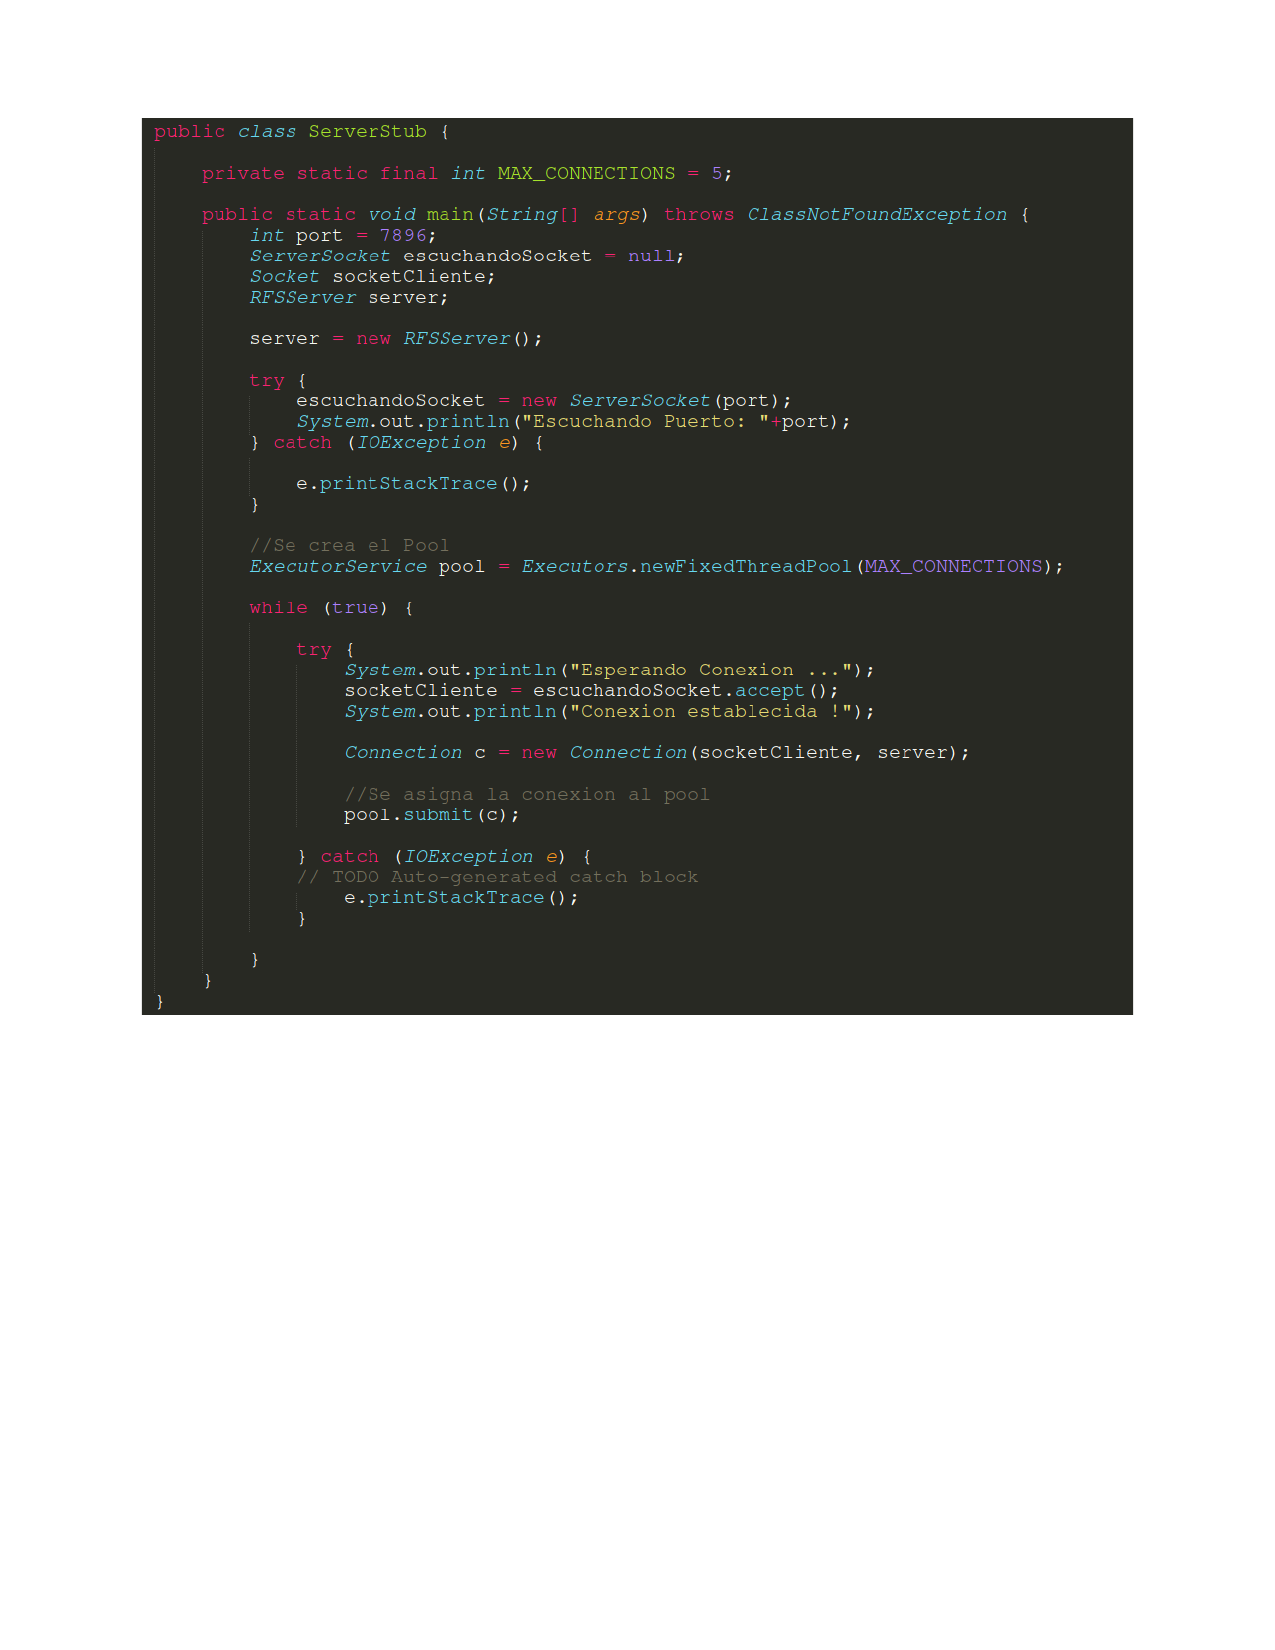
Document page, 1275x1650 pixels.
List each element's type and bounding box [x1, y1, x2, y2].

picture [141, 118, 1134, 1017]
